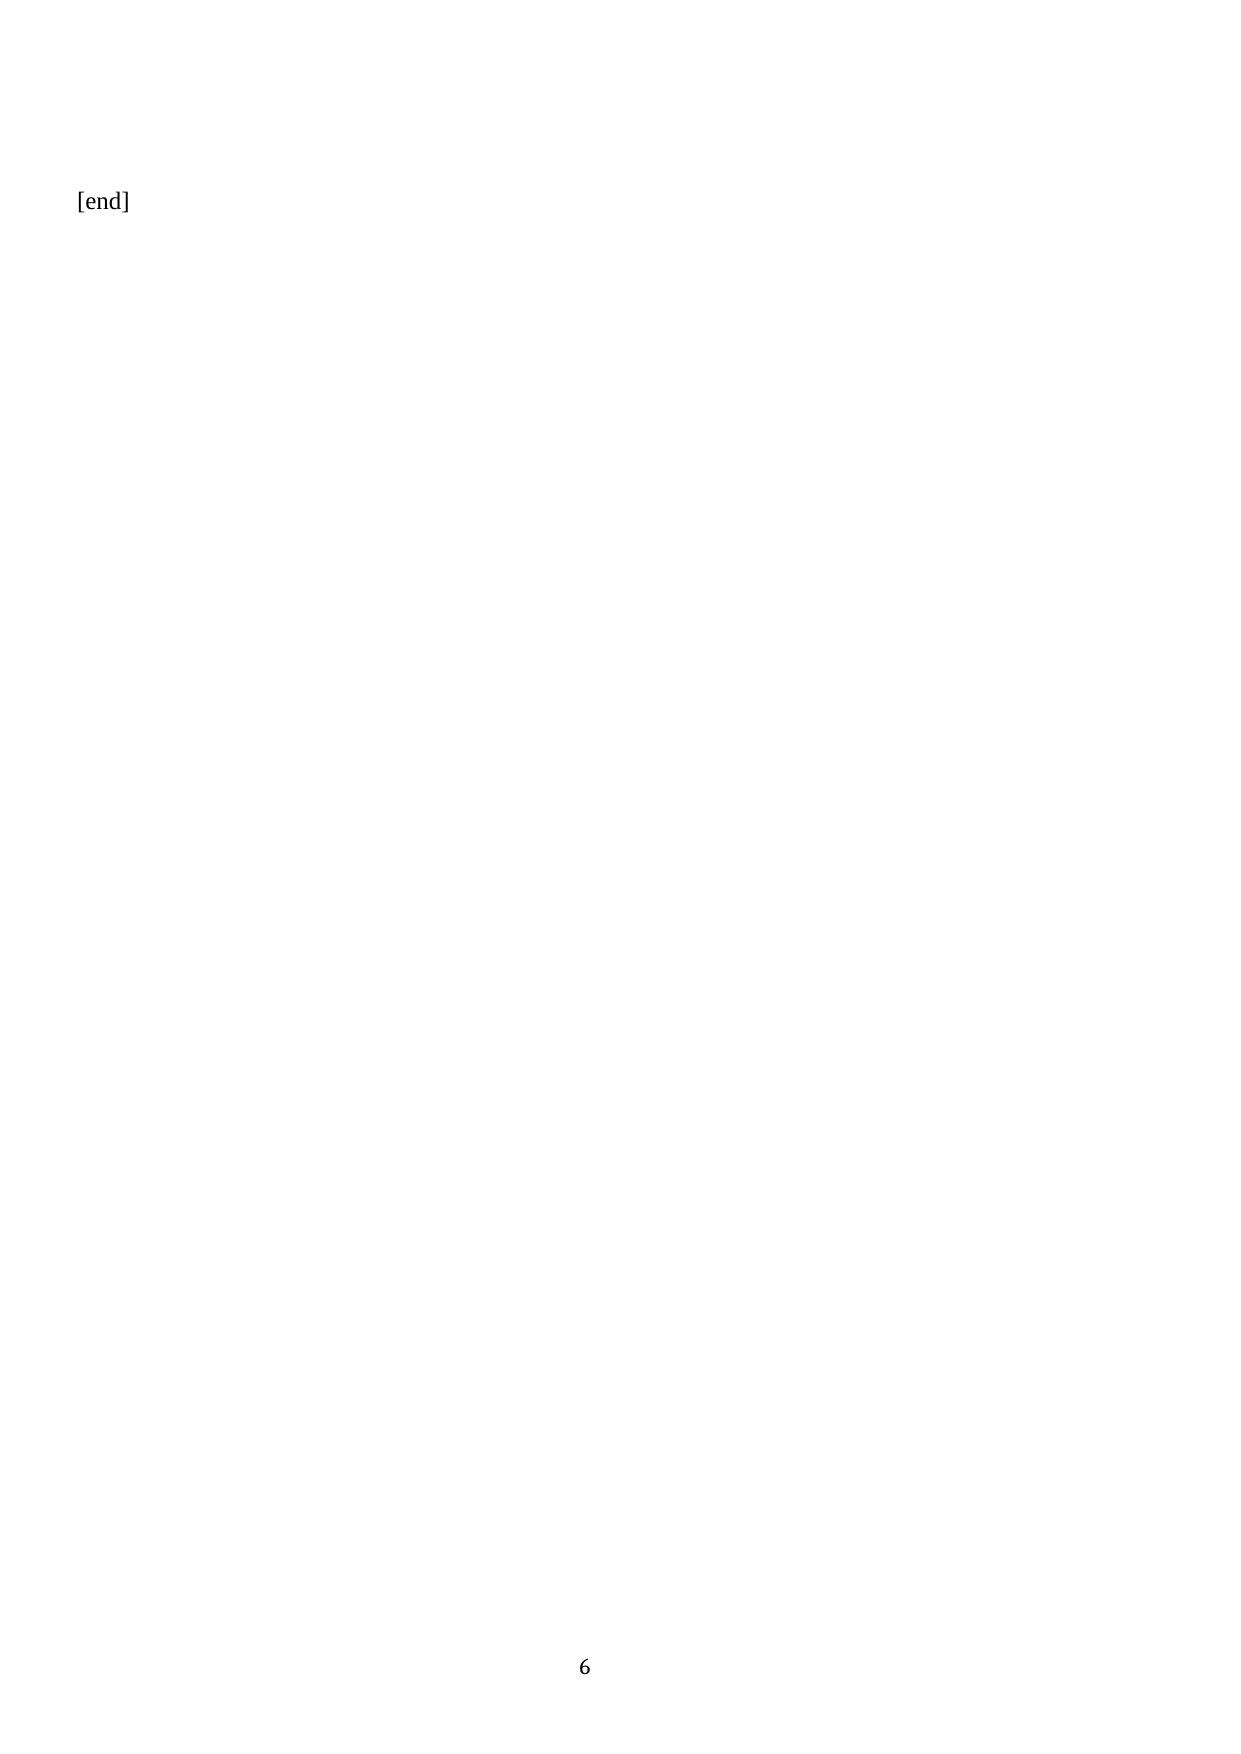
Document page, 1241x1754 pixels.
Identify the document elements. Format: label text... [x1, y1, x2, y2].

text [end] [77, 186, 1093, 215]
